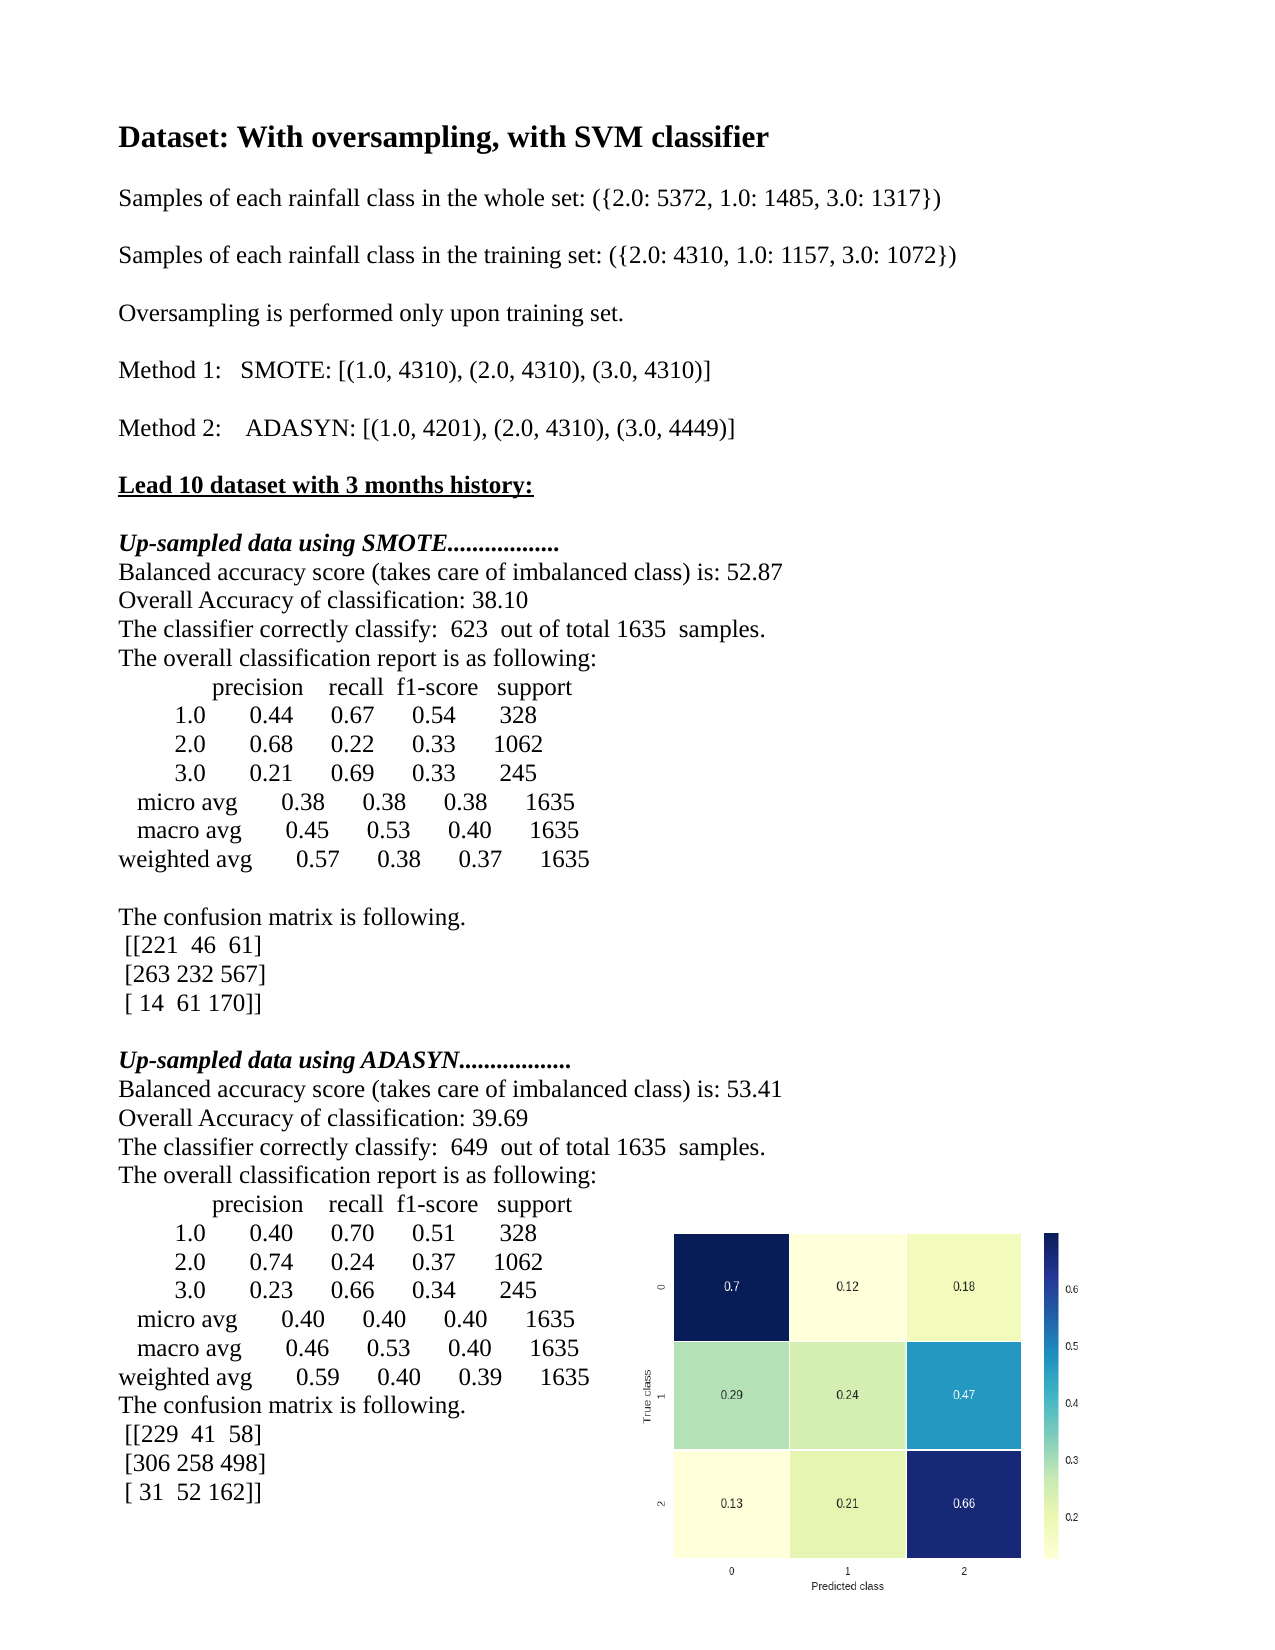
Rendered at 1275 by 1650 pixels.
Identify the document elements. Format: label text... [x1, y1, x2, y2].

text Balanced accuracy score (takes care of imbalanced class) is: 53.41 [118, 1074, 1157, 1103]
text The overall classification report is as following: [118, 643, 1157, 672]
text weighted avg 0.59 0.40 0.39 1635 [118, 1362, 603, 1390]
text [[229 41 58] [118, 1419, 603, 1448]
text The classifier correctly classify: 649 out of total 1635 samples. [118, 1132, 1157, 1160]
picture [603, 1182, 1165, 1605]
text macro avg 0.45 0.53 0.40 1635 [118, 815, 1157, 844]
text Overall Accuracy of classification: 38.10 [118, 585, 1157, 614]
text [[221 46 61] [118, 930, 1157, 959]
text precision recall f1-score support [118, 1189, 603, 1218]
text [306 258 498] [118, 1448, 603, 1477]
text macro avg 0.46 0.53 0.40 1635 [118, 1333, 603, 1362]
text Oversampling is performed only upon training set. [118, 298, 1157, 327]
text Method 2: ADASYN: [(1.0, 4201), (2.0, 4310), (3.0, 4449)] [118, 413, 1157, 442]
text precision recall f1-score support [118, 672, 1157, 700]
text 3.0 0.23 0.66 0.34 245 [118, 1275, 603, 1304]
text Balanced accuracy score (takes care of imbalanced class) is: 52.87 [118, 557, 1157, 585]
text Up-sampled data using ADASYN.................. [118, 1045, 1157, 1074]
text [263 232 567] [118, 959, 1157, 988]
text The overall classification report is as following: [118, 1160, 1157, 1189]
text [ 31 52 162]] [118, 1477, 603, 1505]
text micro avg 0.38 0.38 0.38 1635 [118, 787, 1157, 815]
text Method 1: SMOTE: [(1.0, 4310), (2.0, 4310), (3.0, 4310)] [118, 355, 1157, 384]
text 2.0 0.68 0.22 0.33 1062 [118, 729, 1157, 758]
text Dataset: With oversampling, with SVM classifier [118, 118, 1157, 154]
text 1.0 0.40 0.70 0.51 328 [118, 1218, 603, 1247]
text The confusion matrix is following. [118, 902, 1157, 930]
text The confusion matrix is following. [118, 1390, 603, 1419]
text weighted avg 0.57 0.38 0.37 1635 [118, 844, 1157, 873]
text Up-sampled data using SMOTE.................. [118, 528, 1157, 557]
text 1.0 0.44 0.67 0.54 328 [118, 700, 1157, 729]
text Overall Accuracy of classification: 39.69 [118, 1103, 1157, 1132]
text Samples of each rainfall class in the training set: ({2.0: 4310, 1.0: 1157, 3.0: 1072}) [118, 240, 1157, 269]
text Lead 10 dataset with 3 months history: [118, 470, 1157, 499]
text micro avg 0.40 0.40 0.40 1635 [118, 1304, 603, 1333]
text [ 14 61 170]] [118, 988, 1157, 1017]
text Samples of each rainfall class in the whole set: ({2.0: 5372, 1.0: 1485, 3.0: 1317}) [118, 183, 1157, 212]
text 2.0 0.74 0.24 0.37 1062 [118, 1247, 603, 1275]
text 3.0 0.21 0.69 0.33 245 [118, 758, 1157, 787]
text The classifier correctly classify: 623 out of total 1635 samples. [118, 614, 1157, 643]
